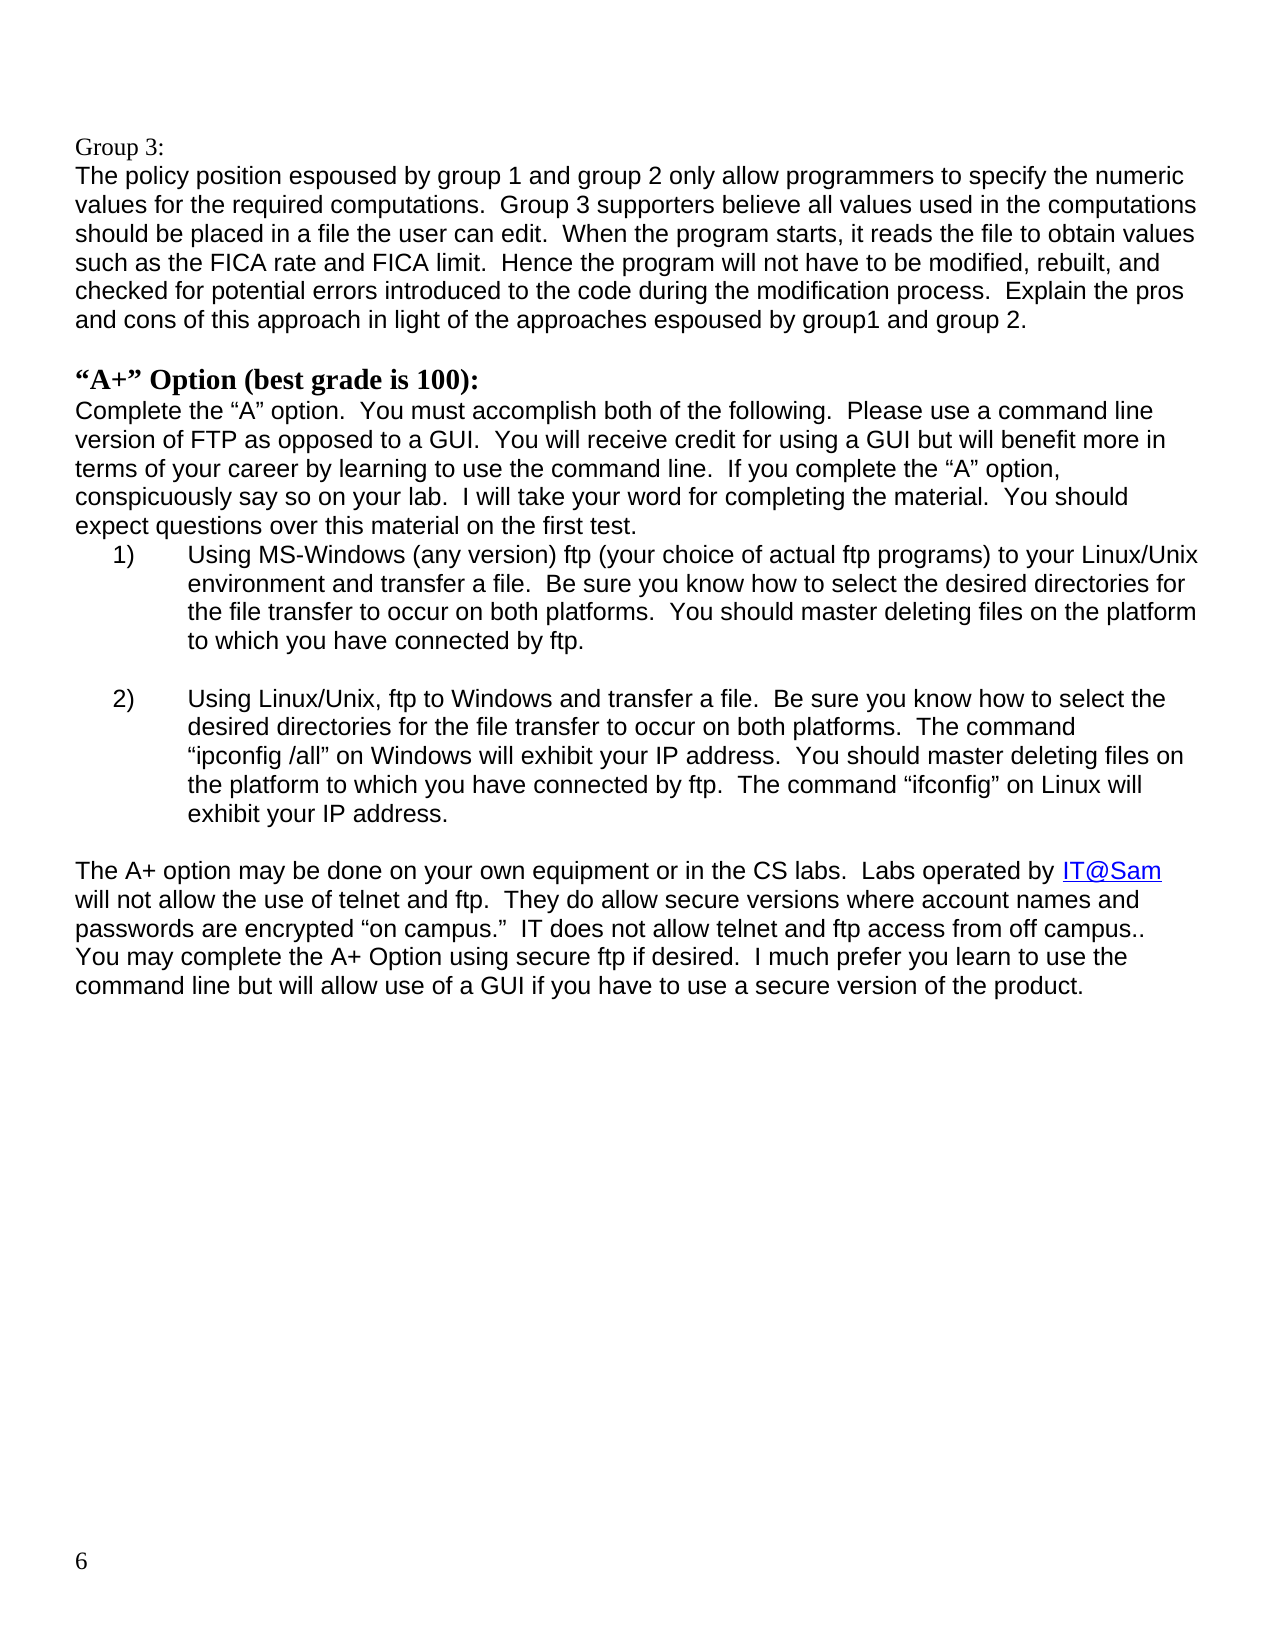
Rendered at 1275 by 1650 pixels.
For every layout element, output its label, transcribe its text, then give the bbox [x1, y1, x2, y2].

text The A+ option may be done on your own equipment or in the CS labs. Labs operated by IT@Sam will not allow the use of telnet and ftp. They do allow secure versions where account names and passwords are encrypted “on campus.” IT does not allow telnet and ftp access from off campus.. You may complete the A+ Option using secure ftp if desired. I much prefer you learn to use the command line but will allow use of a GUI if you have to use a secure version of the product. [75, 856, 1200, 1000]
text Group 3: [75, 132, 1200, 161]
text “A+” Option (best grade is 100): [75, 362, 1200, 396]
list Using MS-Windows (any version) ftp (your choice of actual ftp programs) to your Linux/Unix environment and transfer a file. Be sure you know how to select the desired directories for the file transfer to occur on both platforms. You should master deleting files on the platform to which you have connected by ftp. [112, 540, 1200, 655]
text The policy position espoused by group 1 and group 2 only allow programmers to specify the numeric values for the required computations. Group 3 supporters believe all values used in the computations should be placed in a file the user can edit. When the program starts, it reads the file to obtain values such as the FICA rate and FICA limit. Hence the program will not have to be modified, rebuilt, and checked for potential errors introduced to the code during the modification process. Explain the pros and cons of this approach in light of the approaches espoused by group1 and group 2. [75, 161, 1200, 334]
list Using Linux/Unix, ftp to Windows and transfer a file. Be sure you know how to select the desired directories for the file transfer to occur on both platforms. The command “ipconfig /all” on Windows will exhibit your IP address. You should master deleting files on the platform to which you have connected by ftp. The command “ifconfig” on Linux will exhibit your IP address. [112, 683, 1200, 827]
text Complete the “A” option. You must accomplish both of the following. Please use a command line version of FTP as opposed to a GUI. You will receive credit for using a GUI but will benefit more in terms of your career by learning to use the command line. If you complete the “A” option, conspicuously say so on your lab. I will take your word for completing the material. You should expect questions over this material on the first test. [75, 396, 1200, 540]
